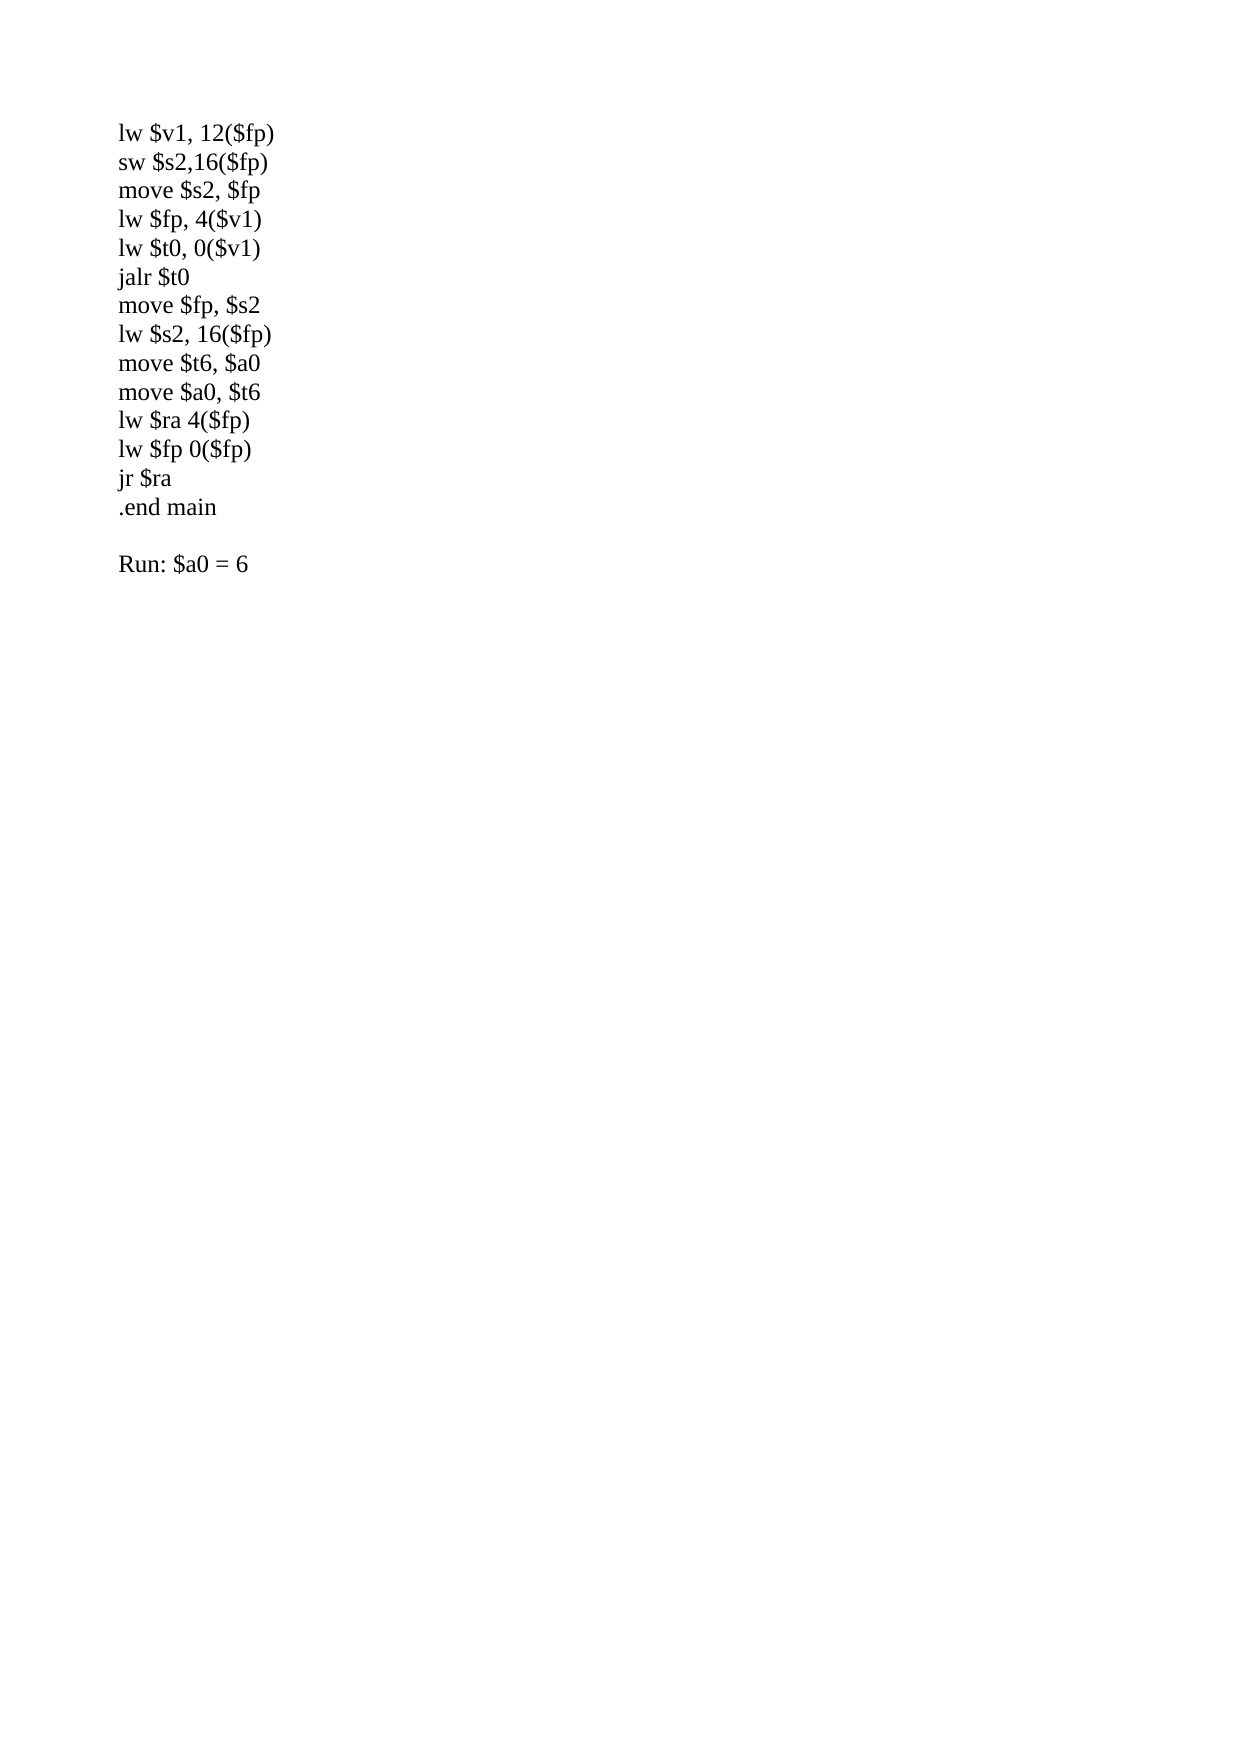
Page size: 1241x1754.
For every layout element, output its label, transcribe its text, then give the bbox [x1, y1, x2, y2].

text jalr $t0 [118, 262, 1122, 291]
text jr $ra [118, 463, 1122, 492]
text .end main [118, 492, 1122, 521]
text lw $fp, 4($v1) [118, 204, 1122, 233]
text lw $t0, 0($v1) [118, 233, 1122, 262]
text Run: $a0 = 6 [118, 549, 1122, 578]
text lw $ra 4($fp) [118, 406, 1122, 434]
text lw $fp 0($fp) [118, 434, 1122, 463]
text move $s2, $fp [118, 176, 1122, 204]
text sw $s2,16($fp) [118, 147, 1122, 176]
text move $fp, $s2 [118, 291, 1122, 319]
text lw $v1, 12($fp) [118, 118, 1122, 147]
text lw $s2, 16($fp) [118, 319, 1122, 348]
text move $a0, $t6 [118, 377, 1122, 406]
text move $t6, $a0 [118, 348, 1122, 377]
